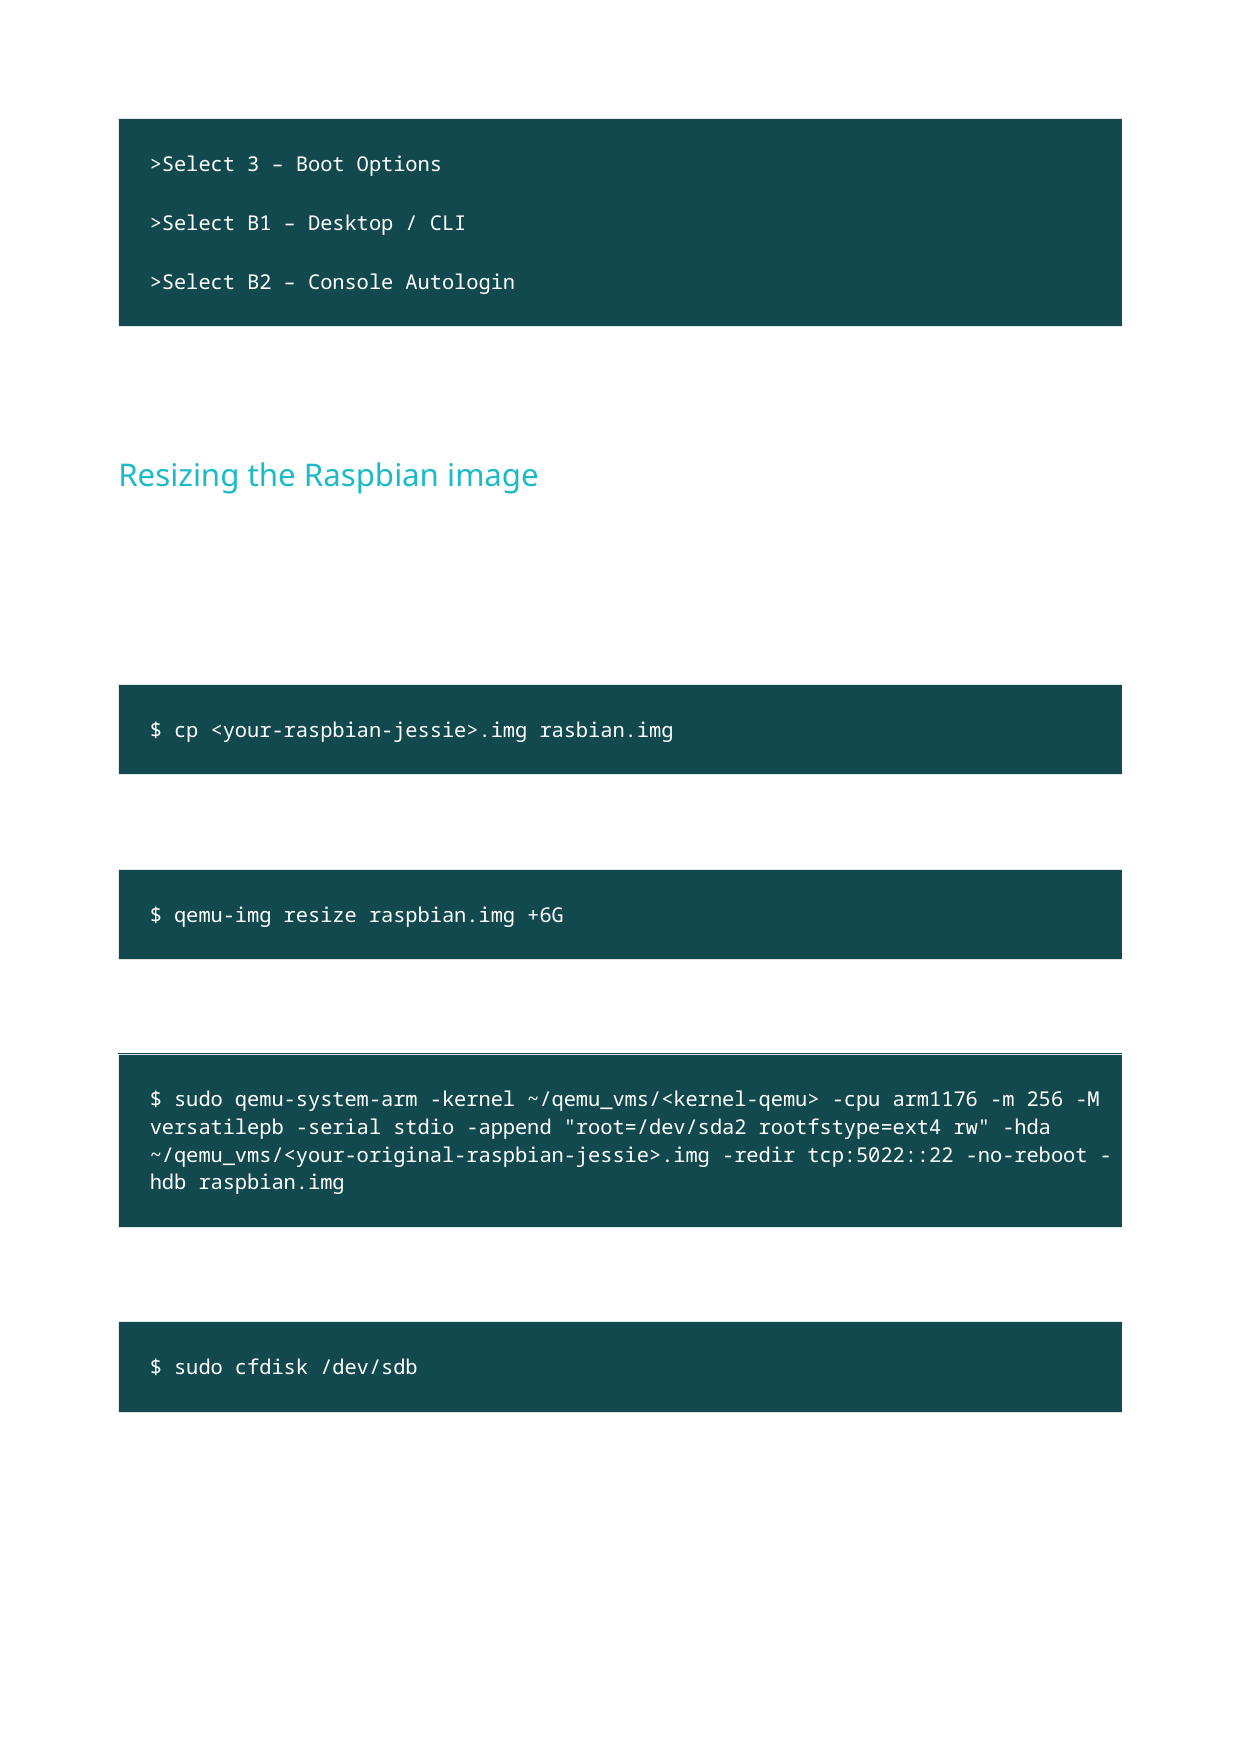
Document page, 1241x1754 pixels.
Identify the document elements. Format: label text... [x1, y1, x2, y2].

text $ sudo cfdisk /dev/sdb [119, 1322, 1122, 1412]
text >Select 3 – Boot Options [119, 119, 1122, 177]
subtitle Resizing the Raspbian image [118, 452, 1122, 495]
text Run this command to resize your copy: [118, 806, 1122, 833]
text Create a copy of your existing image: [118, 621, 1122, 649]
text $ qemu-img resize raspbian.img +6G [119, 870, 1122, 959]
text >Select B2 – Console Autologin [119, 236, 1122, 326]
text $ cp <your-raspbian-jessie>.img rasbian.img [119, 685, 1122, 774]
text Once you are done with the setup, you are left with a total of 3,9GB on your image, which is full. To enlarge your Raspbian image, follow these steps on your Ubuntu machine: [118, 526, 1122, 586]
text Login and run: [118, 1258, 1122, 1286]
text If your mouse doesn’t move in the emulated Pi, click <Windows>, arrow down to Accessories, arrow right, arrow down to Terminal, enter. [118, 358, 1122, 417]
text $ sudo qemu-system-arm -kernel ~/qemu_vms/<kernel-qemu> -cpu arm1176 -m 256 -M versatilepb -serial stdio -append "root=/dev/sda2 rootfstype=ext4 rw" -hda ~/qemu_vms/<your-original-raspbian-jessie>.img -redir tcp:5022::22 -no-reboot -hdb raspbian.img [119, 1055, 1122, 1227]
text >Select B1 – Desktop / CLI [119, 177, 1122, 236]
text Delete the second partition (sdb2) and create a New partition with all available space. Once new partition is creates, use Write to commit the changes. Then Quit the cfdisk. [118, 1443, 1122, 1502]
text Now start the original raspbian with enlarged image as second hard drive: [118, 991, 1122, 1018]
text Resize and check the old partition and shutdown. [118, 1507, 1122, 1534]
